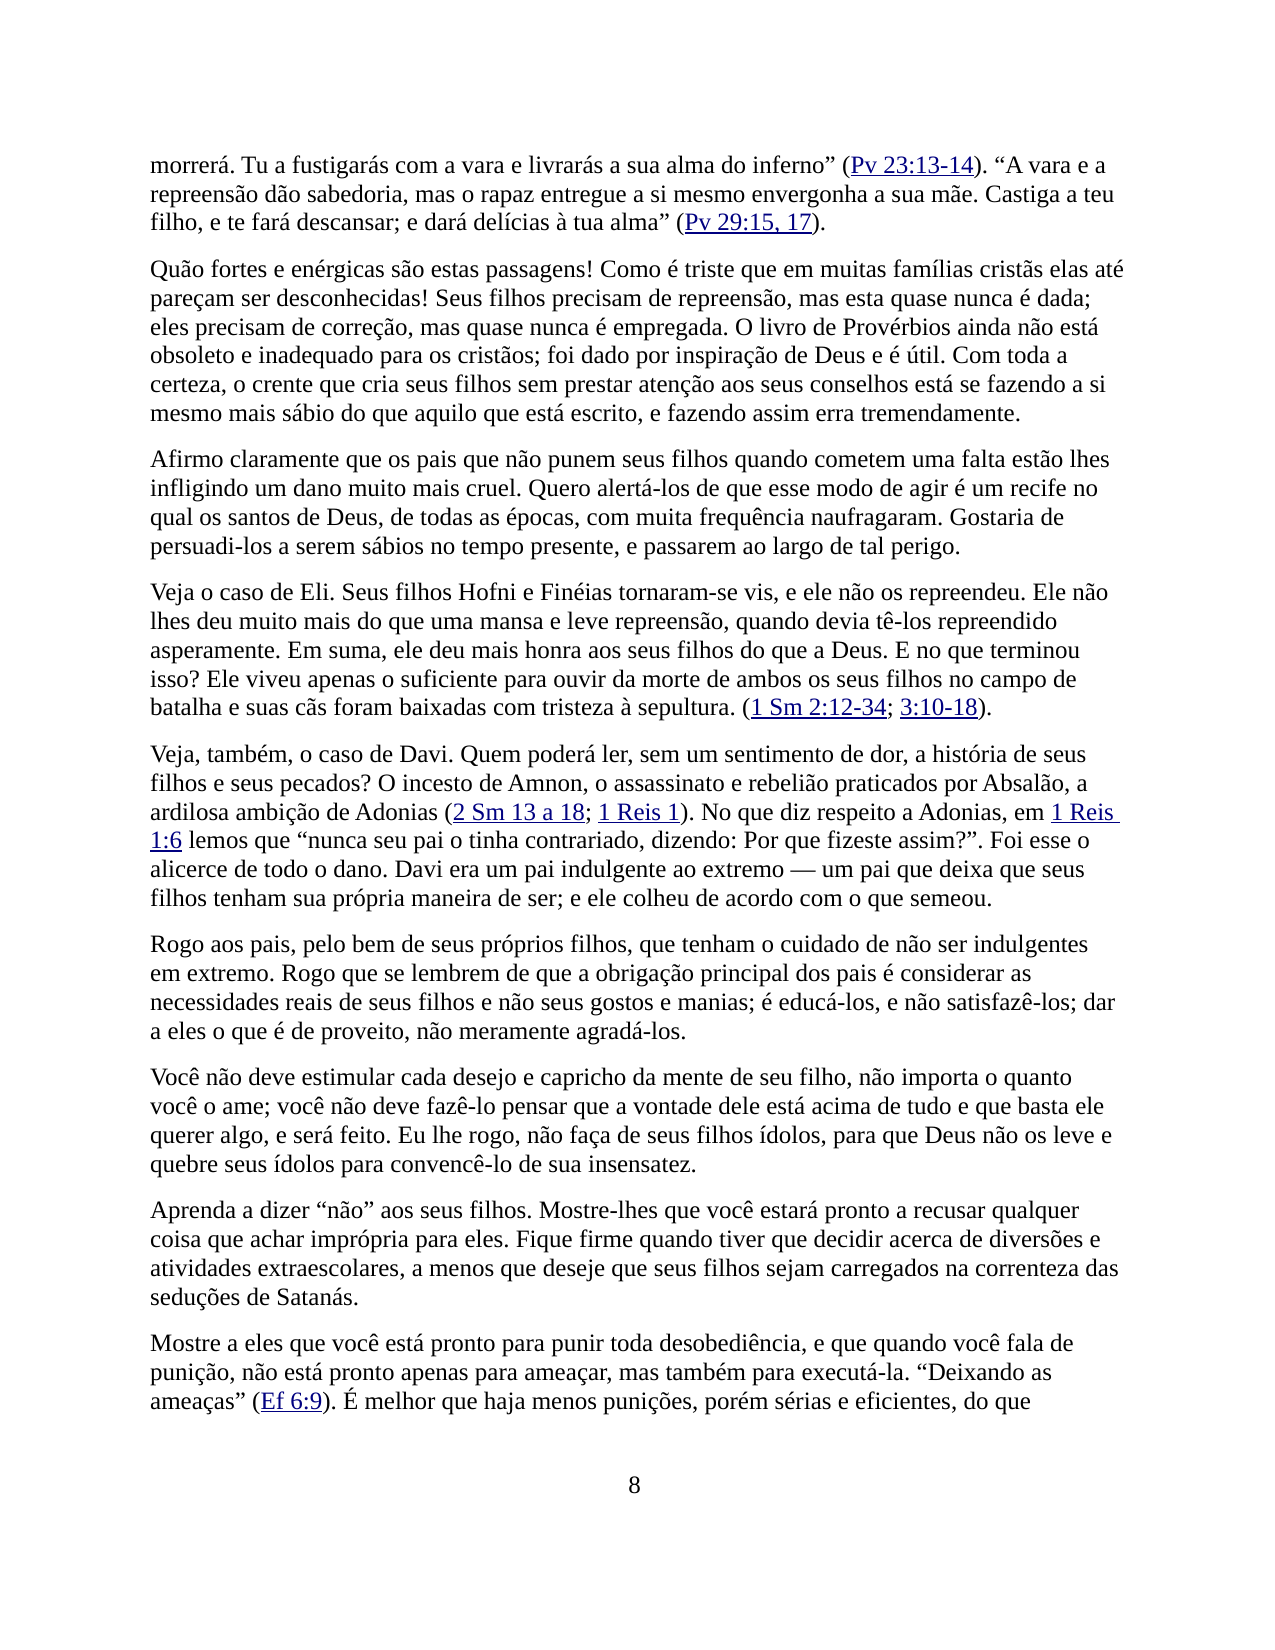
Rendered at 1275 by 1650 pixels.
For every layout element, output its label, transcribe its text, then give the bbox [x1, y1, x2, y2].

text Quão fortes e enérgicas são estas passagens! Como é triste que em muitas famílias cristãs elas até pareçam ser desconhecidas! Seus filhos precisam de repreensão, mas esta quase nunca é dada; eles precisam de correção, mas quase nunca é empregada. O livro de Provérbios ainda não está obsoleto e inadequado para os cristãos; foi dado por inspiração de Deus e é útil. Com toda a certeza, o crente que cria seus filhos sem prestar atenção aos seus conselhos está se fazendo a si mesmo mais sábio do que aquilo que está escrito, e fazendo assim erra tremendamente. [150, 254, 1125, 427]
text Você não deve estimular cada desejo e capricho da mente de seu filho, não importa o quanto você o ame; você não deve fazê-lo pensar que a vontade dele está acima de tudo e que basta ele querer algo, e será feito. Eu lhe rogo, não faça de seus filhos ídolos, para que Deus não os leve e quebre seus ídolos para convencê-lo de sua insensatez. [150, 1062, 1125, 1177]
text Rogo aos pais, pelo bem de seus próprios filhos, que tenham o cuidado de não ser indulgentes em extremo. Rogo que se lembrem de que a obrigação principal dos pais é considerar as necessidades reais de seus filhos e não seus gostos e manias; é educá-los, e não satisfazê-los; dar a eles o que é de proveito, não meramente agradá-los. [150, 929, 1125, 1044]
text Veja, também, o caso de Davi. Quem poderá ler, sem um sentimento de dor, a história de seus filhos e seus pecados? O incesto de Amnon, o assassinato e rebelião praticados por Absalão, a ardilosa ambição de Adonias (2 Sm 13 a 18; 1 Reis 1). No que diz respeito a Adonias, em 1 Reis 1:6 lemos que “nunca seu pai o tinha contrariado, dizendo: Por que fizeste assim?”. Foi esse o alicerce de todo o dano. Davi era um pai indulgente ao extremo — um pai que deixa que seus filhos tenham sua própria maneira de ser; e ele colheu de acordo com o que semeou. [150, 739, 1125, 912]
text Mostre a eles que você está pronto para punir toda desobediência, e que quando você fala de punição, não está pronto apenas para ameaçar, mas também para executá-la. “Deixando as ameaças” (Ef 6:9). É melhor que haja menos punições, porém sérias e eficientes, do que [150, 1328, 1125, 1414]
text morrerá. Tu a fustigarás com a vara e livrarás a sua alma do inferno” (Pv 23:13-14). “A vara e a repreensão dão sabedoria, mas o rapaz entregue a si mesmo envergonha a sua mãe. Castiga a teu filho, e te fará descansar; e dará delícias à tua alma” (Pv 29:15, 17). [150, 150, 1125, 236]
text Afirmo claramente que os pais que não punem seus filhos quando cometem uma falta estão lhes infligindo um dano muito mais cruel. Quero alertá-los de que esse modo de agir é um recife no qual os santos de Deus, de todas as épocas, com muita frequência naufragaram. Gostaria de persuadi-los a serem sábios no tempo presente, e passarem ao largo de tal perigo. [150, 444, 1125, 559]
text Aprenda a dizer “não” aos seus filhos. Mostre-lhes que você estará pronto a recusar qualquer coisa que achar imprópria para eles. Fique firme quando tiver que decidir acerca de diversões e atividades extraescolares, a menos que deseje que seus filhos sejam carregados na correnteza das seduções de Satanás. [150, 1195, 1125, 1310]
text Veja o caso de Eli. Seus filhos Hofni e Finéias tornaram-se vis, e ele não os repreendeu. Ele não lhes deu muito mais do que uma mansa e leve repreensão, quando devia tê-los repreendido asperamente. Em suma, ele deu mais honra aos seus filhos do que a Deus. E no que terminou isso? Ele viveu apenas o suficiente para ouvir da morte de ambos os seus filhos no campo de batalha e suas cãs foram baixadas com tristeza à sepultura. (1 Sm 2:12-34; 3:10-18). [150, 577, 1125, 721]
